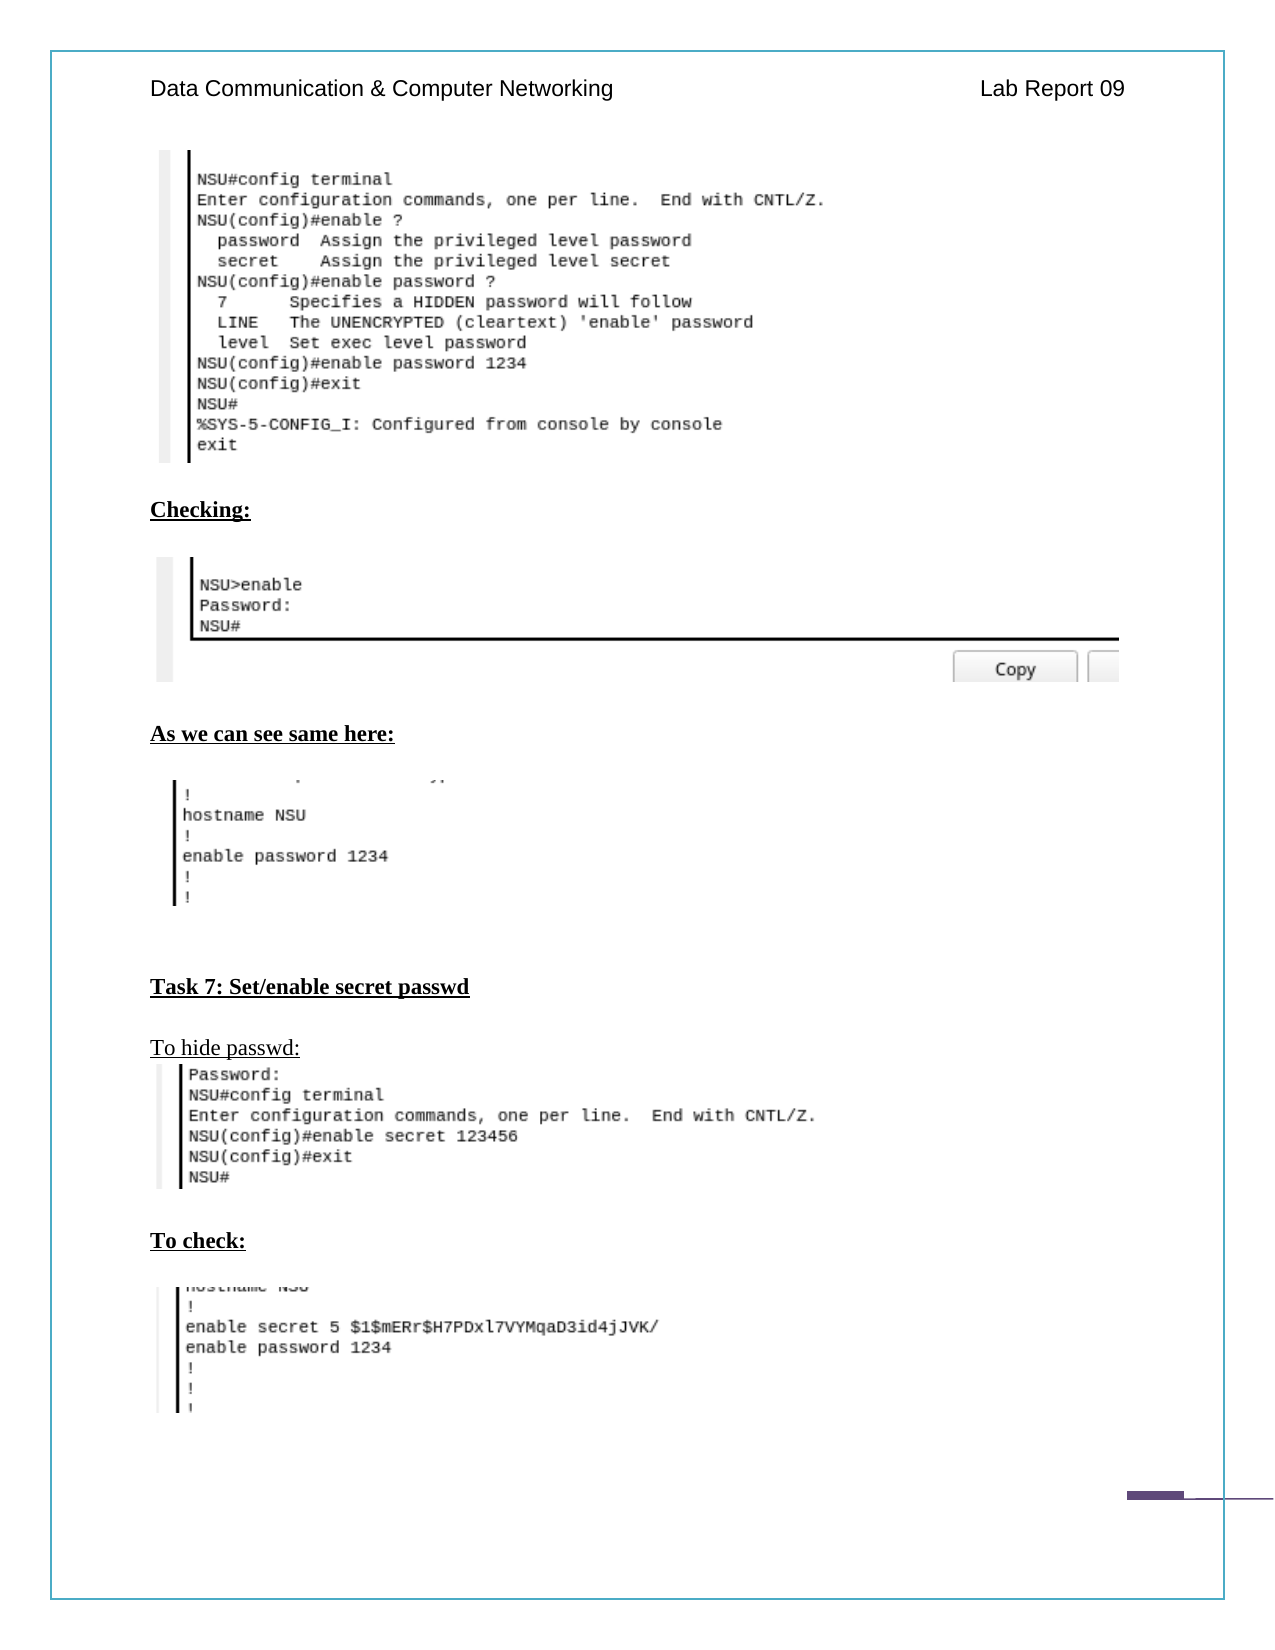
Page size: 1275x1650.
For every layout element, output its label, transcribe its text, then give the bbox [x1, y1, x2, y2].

picture [156, 1064, 1119, 1189]
picture [156, 557, 1119, 682]
text Checking: [150, 497, 1125, 523]
picture [156, 1287, 1119, 1413]
text To hide passwd: [150, 1034, 1125, 1060]
text As we can see same here: [150, 720, 1125, 776]
text To check: [150, 1227, 1125, 1253]
picture [158, 150, 1117, 463]
picture [156, 780, 1119, 906]
text Task 7: Set/enable secret passwd [150, 973, 1125, 1000]
